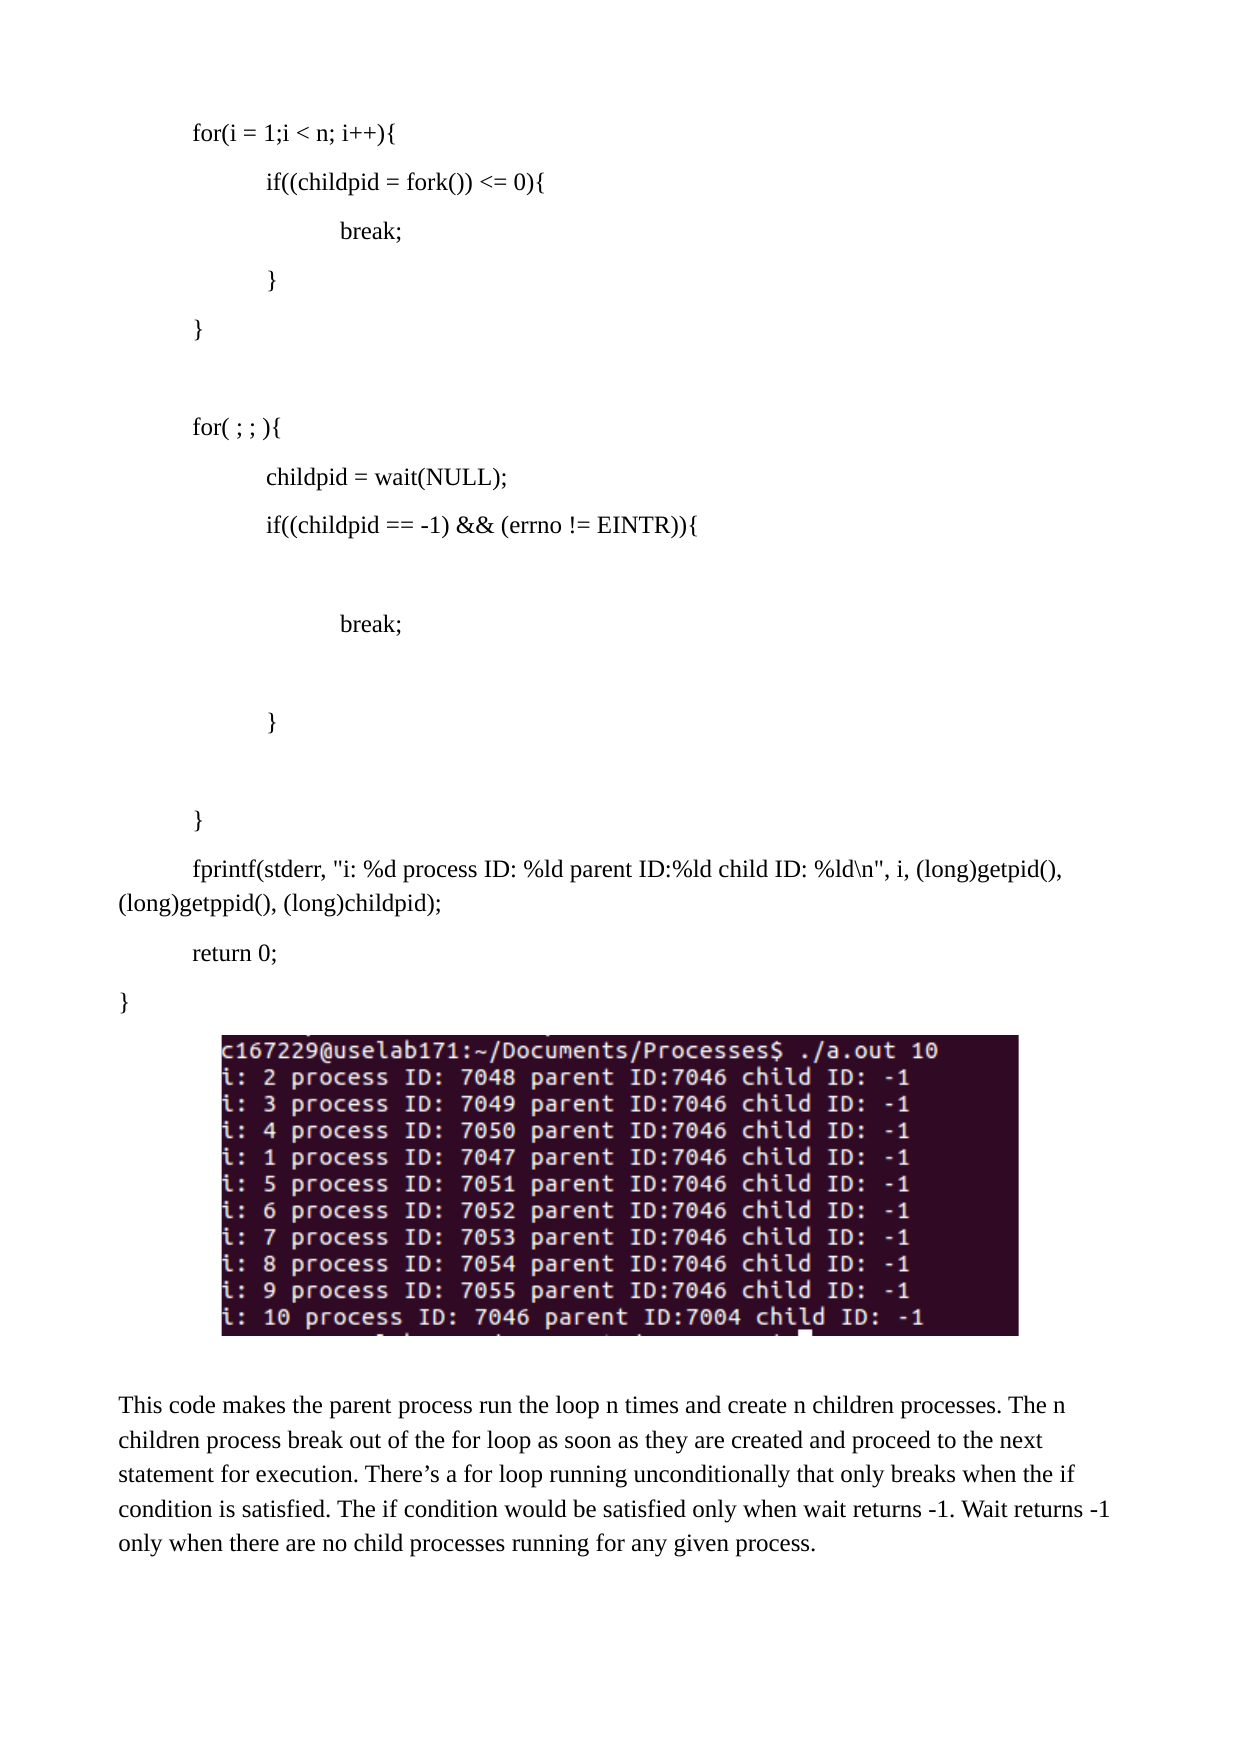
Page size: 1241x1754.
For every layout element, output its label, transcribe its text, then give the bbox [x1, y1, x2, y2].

text This code makes the parent process run the loop n times and create n children processes. The n children process break out of the for loop as soon as they are created and proceed to the next statement for execution. There’s a for loop running unconditionally that only breaks when the if condition is satisfied. The if condition would be satisfied only when wait returns -1. Wait returns -1 only when there are no child processes running for any given process. [118, 1391, 1122, 1557]
text for( ; ; ){ [118, 412, 1122, 441]
text } [118, 987, 1122, 1015]
text } [118, 314, 1122, 343]
text fprintf(stderr, "i: %d process ID: %ld parent ID:%ld child ID: %ld\n", i, (long)getpid(), (long)getppid(), (long)childpid); [118, 854, 1122, 917]
text return 0; [118, 938, 1122, 966]
text if((childpid = fork()) <= 0){ [118, 167, 1122, 196]
picture [221, 1035, 1019, 1336]
text break; [118, 216, 1122, 245]
text if((childpid == -1) && (errno != EINTR)){ [118, 511, 1122, 539]
text } [118, 265, 1122, 294]
text } [118, 805, 1122, 834]
text break; [118, 609, 1122, 637]
text } [118, 707, 1122, 736]
text for(i = 1;i < n; i++){ [118, 118, 1122, 147]
text childpid = wait(NULL); [118, 462, 1122, 490]
